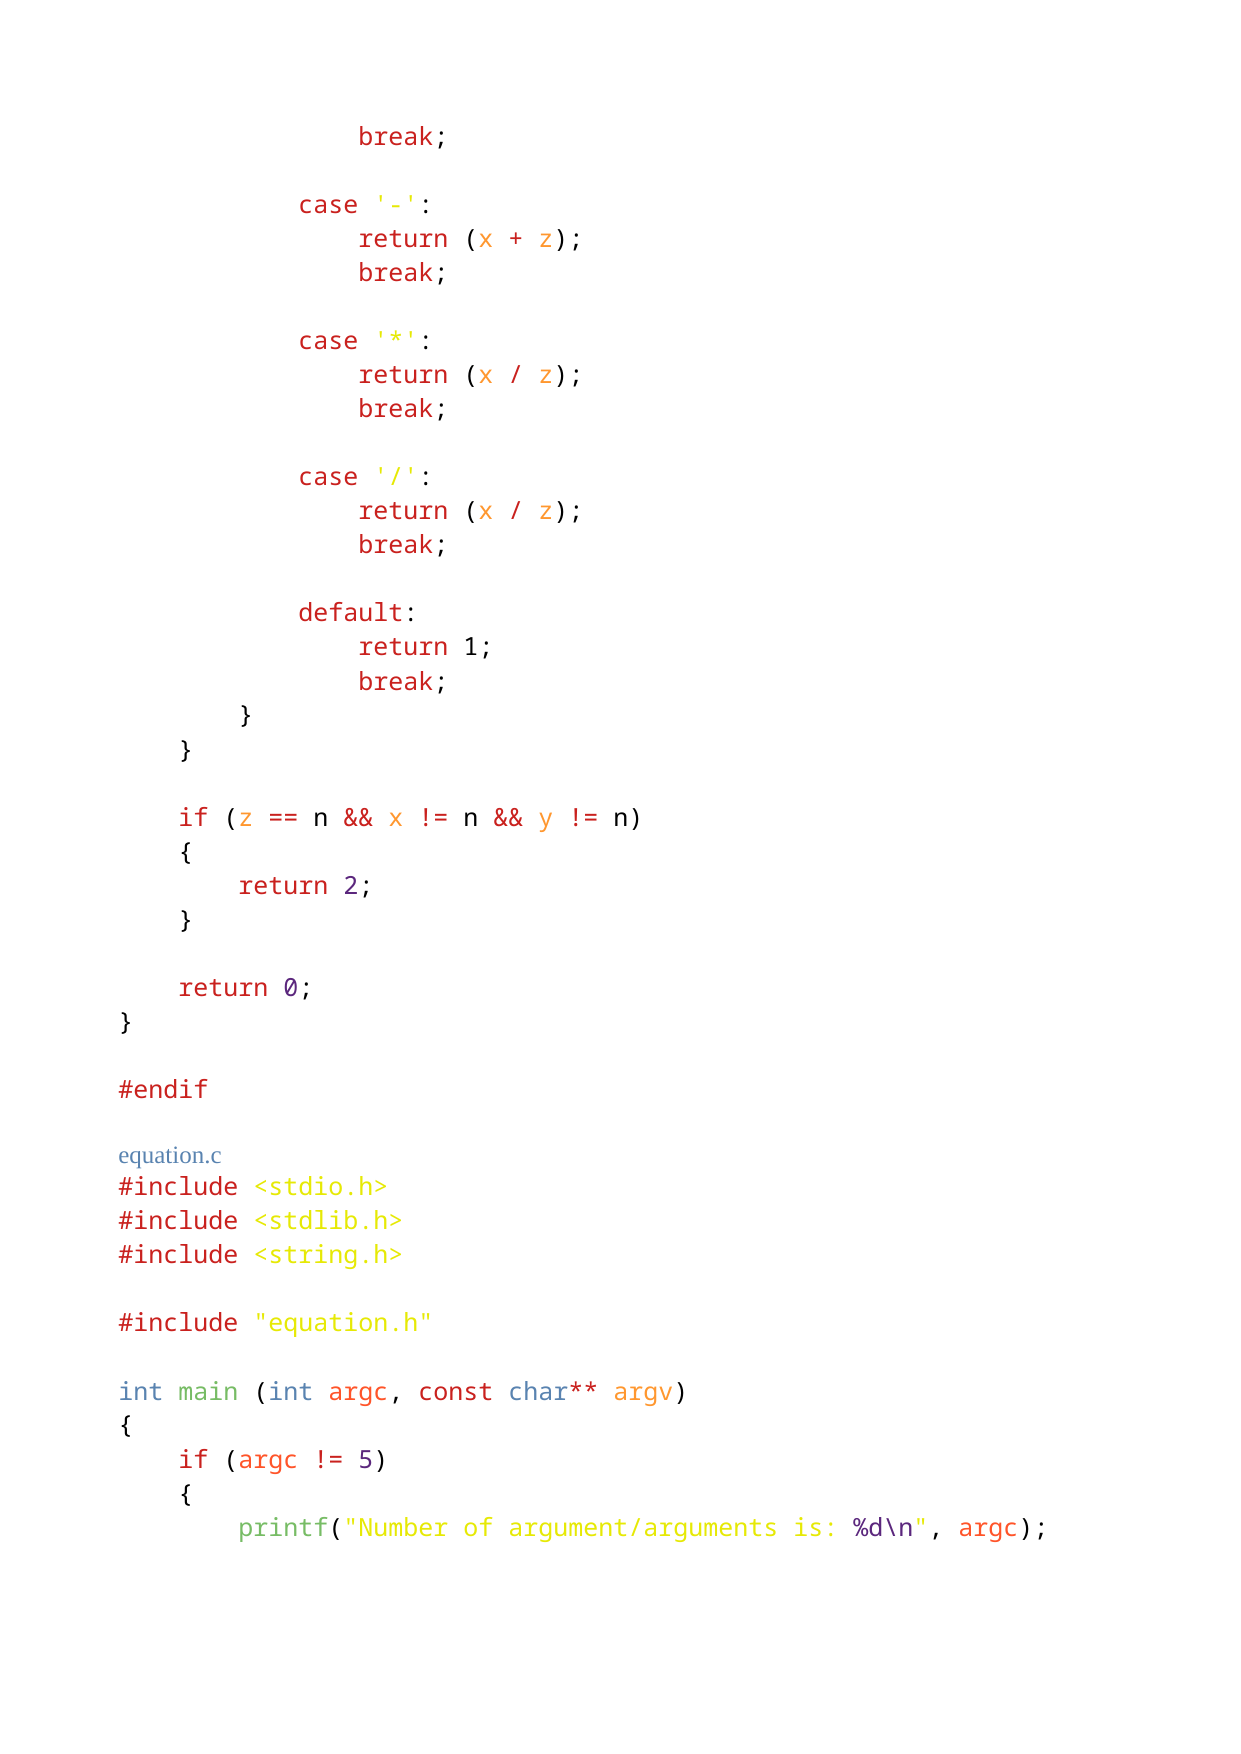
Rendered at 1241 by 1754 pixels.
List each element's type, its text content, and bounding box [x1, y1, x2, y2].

text break; [118, 118, 1122, 152]
text #include <stdlib.h> [118, 1203, 1122, 1237]
text return (x + z); [118, 220, 1122, 254]
text return 0; [118, 970, 1122, 1004]
text { [118, 833, 1122, 867]
text return 2; [118, 867, 1122, 902]
text printf("Number of argument/arguments is: %d\n", argc); [118, 1509, 1122, 1543]
text break; [118, 391, 1122, 425]
text break; [118, 663, 1122, 697]
text #include "equation.h" [118, 1305, 1122, 1339]
text return (x / z); [118, 493, 1122, 527]
text int main (int argc, const char** argv) [118, 1373, 1122, 1407]
text case '/': [118, 459, 1122, 493]
text return 1; [118, 629, 1122, 663]
text #include <stdio.h> [118, 1169, 1122, 1203]
text if (argc != 5) [118, 1441, 1122, 1475]
text #include <string.h> [118, 1237, 1122, 1271]
text return (x / z); [118, 357, 1122, 391]
text { [118, 1407, 1122, 1441]
text } [118, 731, 1122, 765]
text } [118, 1004, 1122, 1038]
text default: [118, 595, 1122, 629]
text case '-': [118, 186, 1122, 220]
text break; [118, 527, 1122, 561]
text break; [118, 254, 1122, 288]
text { [118, 1475, 1122, 1509]
text if (z == n && x != n && y != n) [118, 799, 1122, 833]
text #endif [118, 1072, 1122, 1106]
text equation.c [118, 1140, 1122, 1169]
text case '*': [118, 322, 1122, 357]
text } [118, 902, 1122, 936]
text } [118, 697, 1122, 731]
